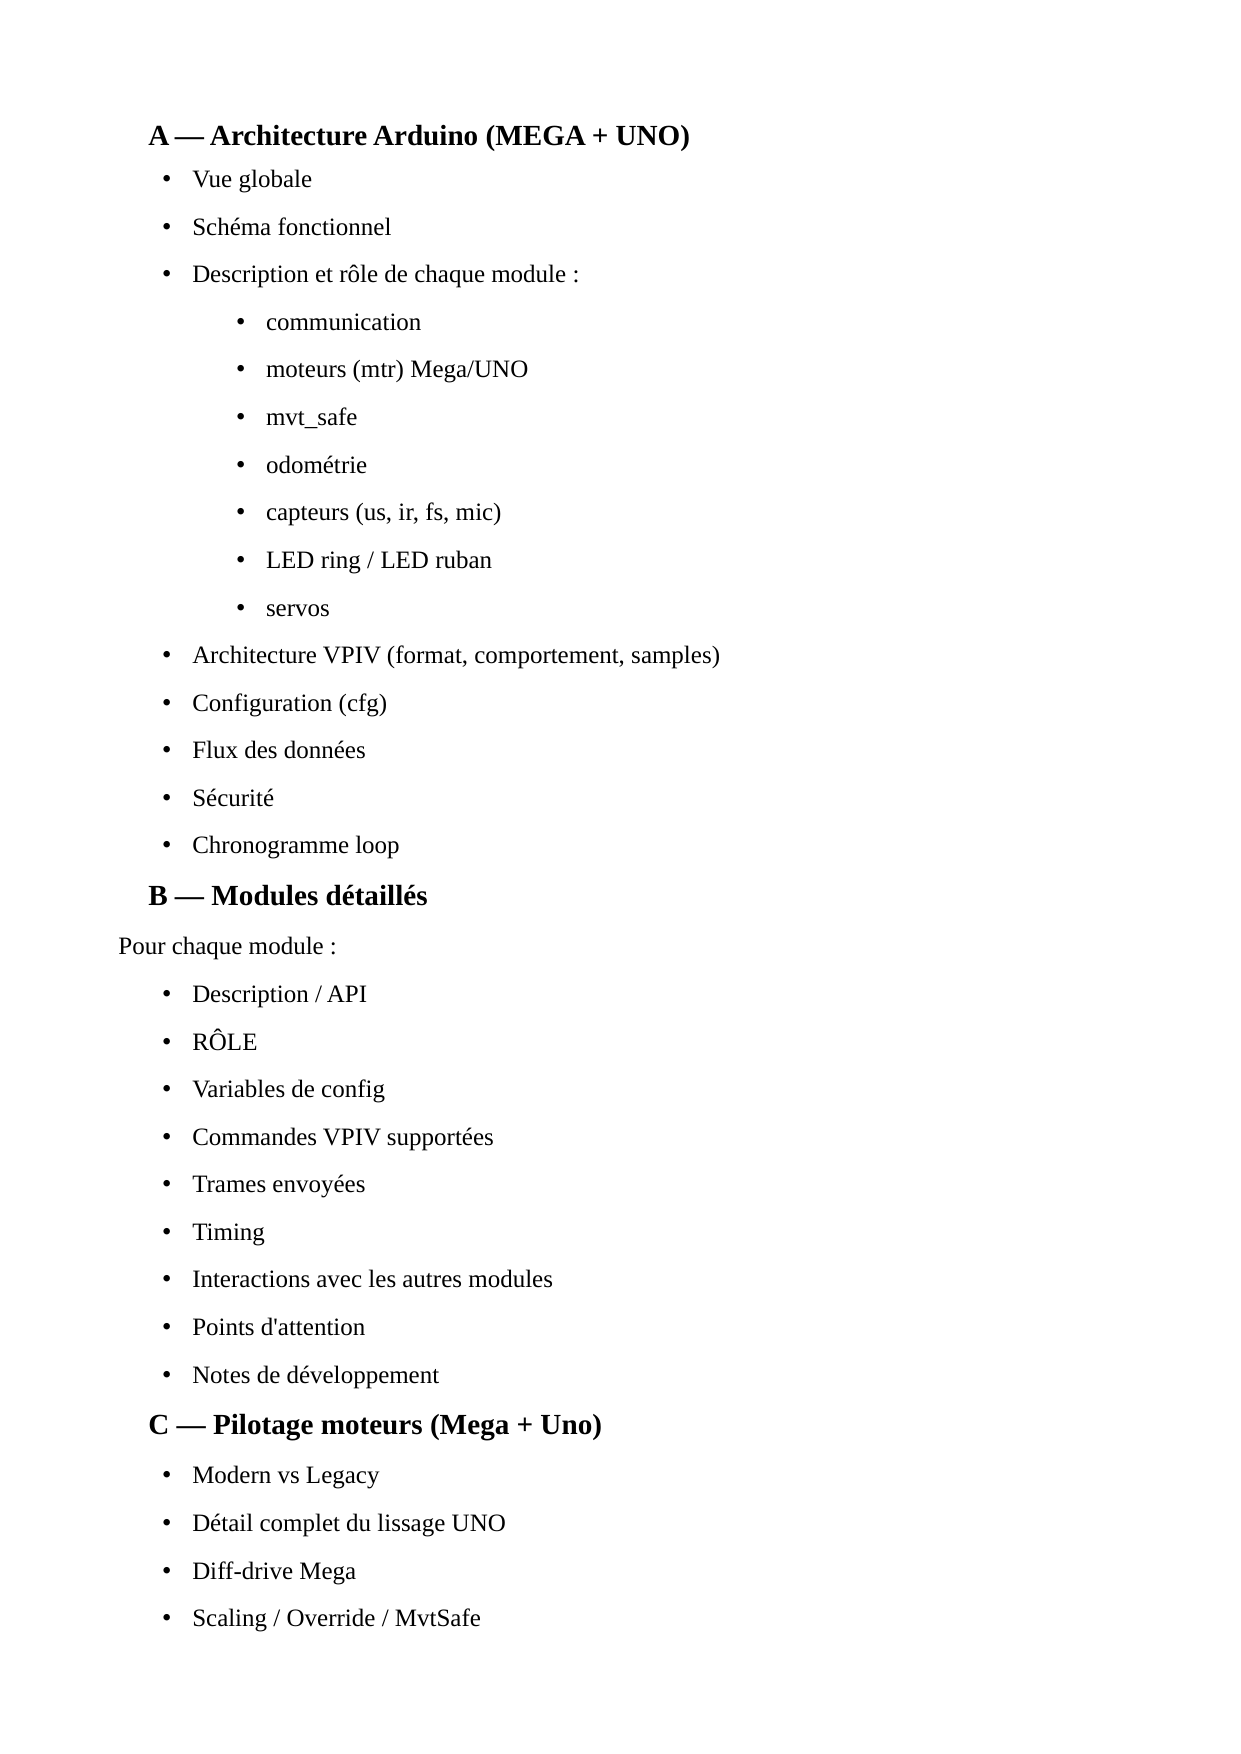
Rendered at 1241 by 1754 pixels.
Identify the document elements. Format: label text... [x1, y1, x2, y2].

list capteurs (us, ir, fs, mic) [236, 497, 1122, 526]
list Détail complet du lissage UNO [162, 1508, 1122, 1537]
list Notes de développement [162, 1360, 1122, 1388]
list RÔLE [162, 1027, 1122, 1055]
subtitle 🚗 C — Pilotage moteurs (Mega + Uno) [118, 1407, 1122, 1441]
list Trames envoyées [162, 1169, 1122, 1198]
subtitle 🔧 B — Modules détaillés [118, 878, 1122, 912]
list odométrie [236, 450, 1122, 478]
list Configuration (cfg) [162, 688, 1122, 717]
list communication [236, 307, 1122, 336]
text Pour chaque module : [118, 931, 1122, 960]
list Description et rôle de chaque module : [162, 259, 1122, 288]
list mvt_safe [236, 402, 1122, 431]
list Schéma fonctionnel [162, 212, 1122, 241]
list Architecture VPIV (format, comportement, samples) [162, 640, 1122, 669]
list Interactions avec les autres modules [162, 1264, 1122, 1293]
list Modern vs Legacy [162, 1461, 1122, 1489]
list Diff-drive Mega [162, 1556, 1122, 1584]
list Vue globale [162, 164, 1122, 193]
list Scaling / Override / MvtSafe [162, 1603, 1122, 1632]
list Chronogramme loop [162, 831, 1122, 859]
list Description / API [162, 979, 1122, 1008]
list Points d'attention [162, 1312, 1122, 1341]
list Commandes VPIV supportées [162, 1122, 1122, 1151]
subtitle 🧱 A — Architecture Arduino (MEGA + UNO) [118, 118, 1122, 152]
list Flux des données [162, 735, 1122, 764]
list Variables de config [162, 1074, 1122, 1103]
list Timing [162, 1217, 1122, 1246]
list LED ring / LED ruban [236, 545, 1122, 574]
list moteurs (mtr) Mega/UNO [236, 354, 1122, 383]
list Sécurité [162, 783, 1122, 812]
list servos [236, 593, 1122, 621]
